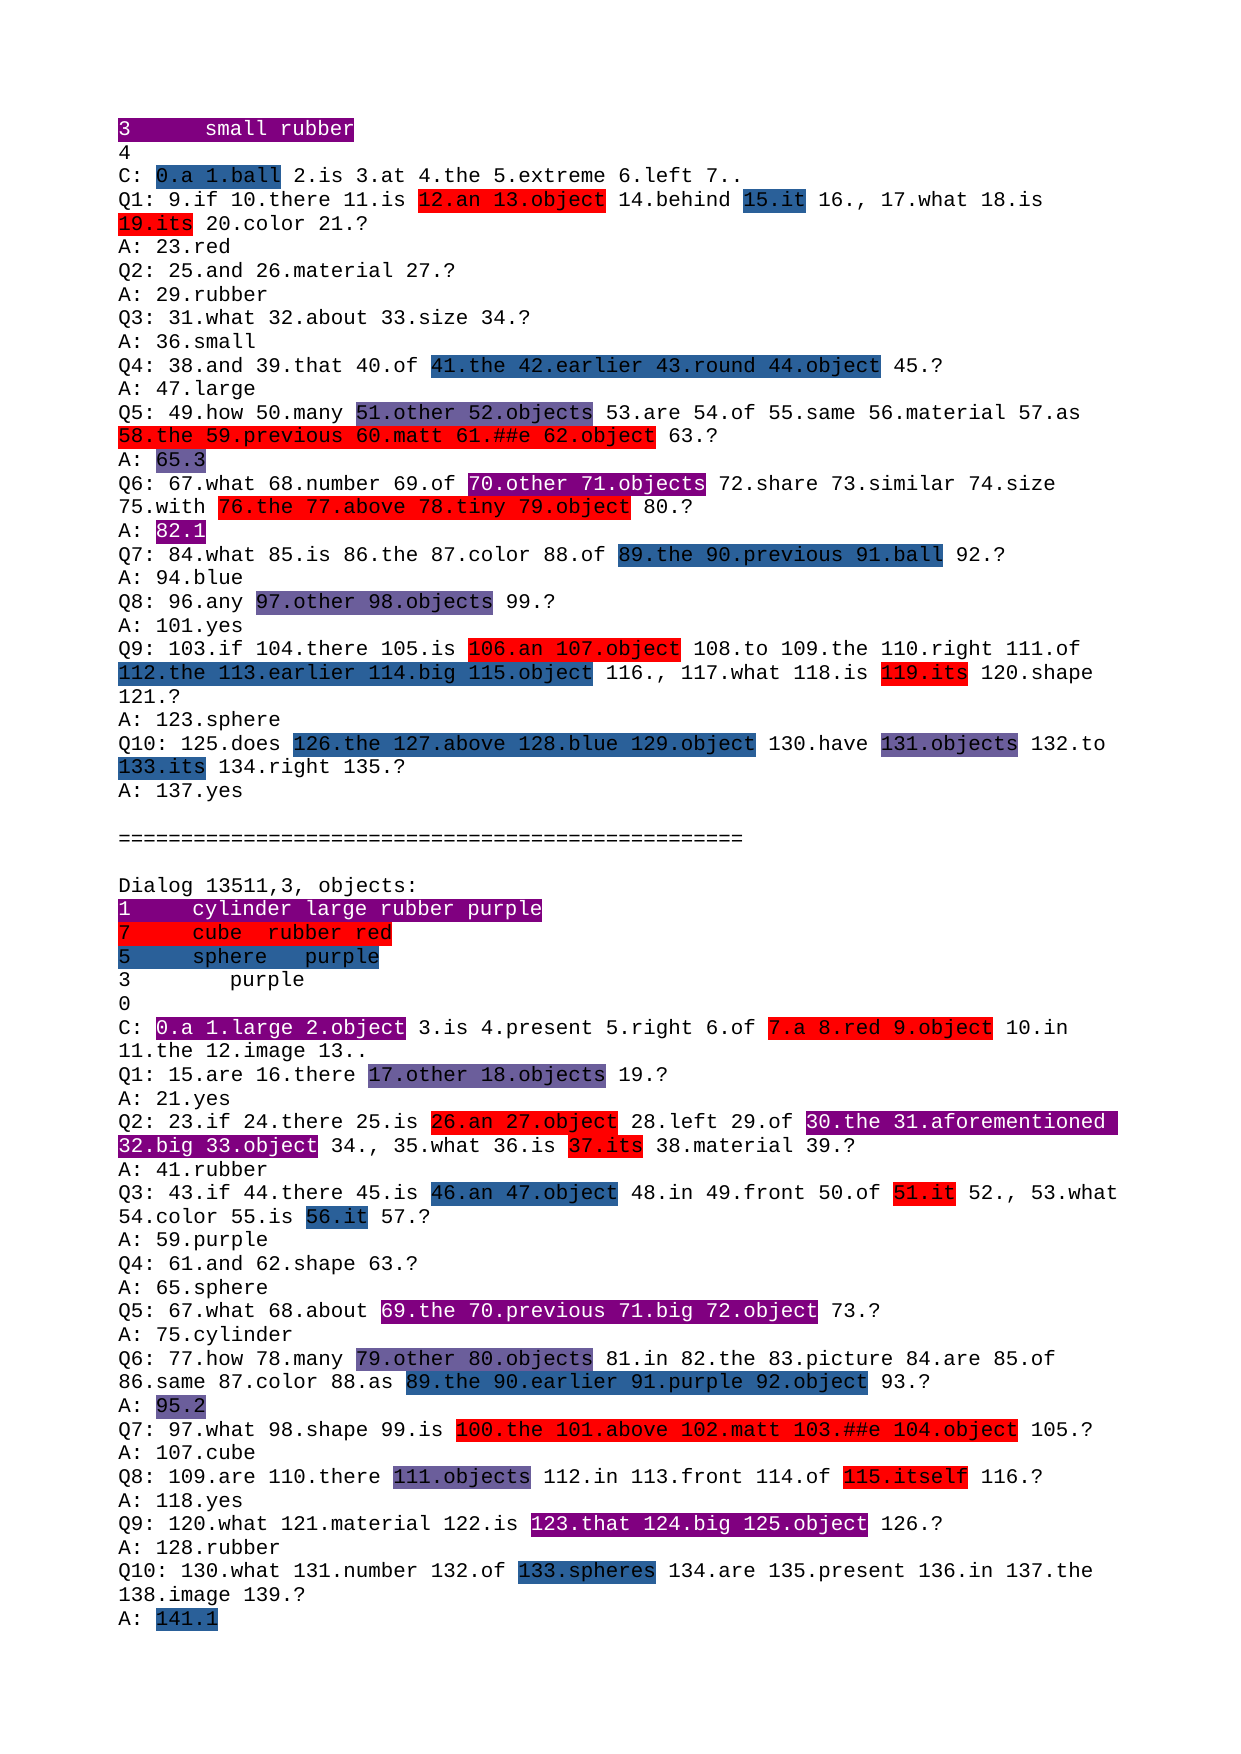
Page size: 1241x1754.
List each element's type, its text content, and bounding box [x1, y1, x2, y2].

text 3 small rubber 4 C: 0.a 1.ball 2.is 3.at 4.the 5.extreme 6.left 7.. Q1: 9.if 10.there 11.is 12.an 13.object 14.behind 15.it 16., 17.what 18.is 19.its 20.color 21.? A: 23.red Q2: 25.and 26.material 27.? A: 29.rubber Q3: 31.what 32.about 33.size 34.? A: 36.small Q4: 38.and 39.that 40.of 41.the 42.earlier 43.round 44.object 45.? A: 47.large Q5: 49.how 50.many 51.other 52.objects 53.are 54.of 55.same 56.material 57.as 58.the 59.previous 60.matt 61.##e 62.object 63.? A: 65.3 Q6: 67.what 68.number 69.of 70.other 71.objects 72.share 73.similar 74.size 75.with 76.the 77.above 78.tiny 79.object 80.? A: 82.1 Q7: 84.what 85.is 86.the 87.color 88.of 89.the 90.previous 91.ball 92.? A: 94.blue Q8: 96.any 97.other 98.objects 99.? A: 101.yes Q9: 103.if 104.there 105.is 106.an 107.object 108.to 109.the 110.right 111.of 112.the 113.earlier 114.big 115.object 116., 117.what 118.is 119.its 120.shape 121.? A: 123.sphere Q10: 125.does 126.the 127.above 128.blue 129.object 130.have 131.objects 132.to 133.its 134.right 135.? A: 137.yes ================================================== Dialog 13511,3, objects: 1 cylinder large rubber purple 7 cube rubber red 5 sphere purple 3 purple 0 C: 0.a 1.large 2.object 3.is 4.present 5.right 6.of 7.a 8.red 9.object 10.in 11.the 12.image 13.. Q1: 15.are 16.there 17.other 18.objects 19.? A: 21.yes Q2: 23.if 24.there 25.is 26.an 27.object 28.left 29.of 30.the 31.aforementioned 32.big 33.object 34., 35.what 36.is 37.its 38.material 39.? A: 41.rubber Q3: 43.if 44.there 45.is 46.an 47.object 48.in 49.front 50.of 51.it 52., 53.what 54.color 55.is 56.it 57.? A: 59.purple Q4: 61.and 62.shape 63.? A: 65.sphere Q5: 67.what 68.about 69.the 70.previous 71.big 72.object 73.? A: 75.cylinder Q6: 77.how 78.many 79.other 80.objects 81.in 82.the 83.picture 84.are 85.of 86.same 87.color 88.as 89.the 90.earlier 91.purple 92.object 93.? A: 95.2 Q7: 97.what 98.shape 99.is 100.the 101.above 102.matt 103.##e 104.object 105.? A: 107.cube Q8: 109.are 110.there 111.objects 112.in 113.front 114.of 115.itself 116.? A: 118.yes Q9: 120.what 121.material 122.is 123.that 124.big 125.object 126.? A: 128.rubber Q10: 130.what 131.number 132.of 133.spheres 134.are 135.present 136.in 137.the 138.image 139.? A: 141.1 [118, 118, 1122, 1631]
